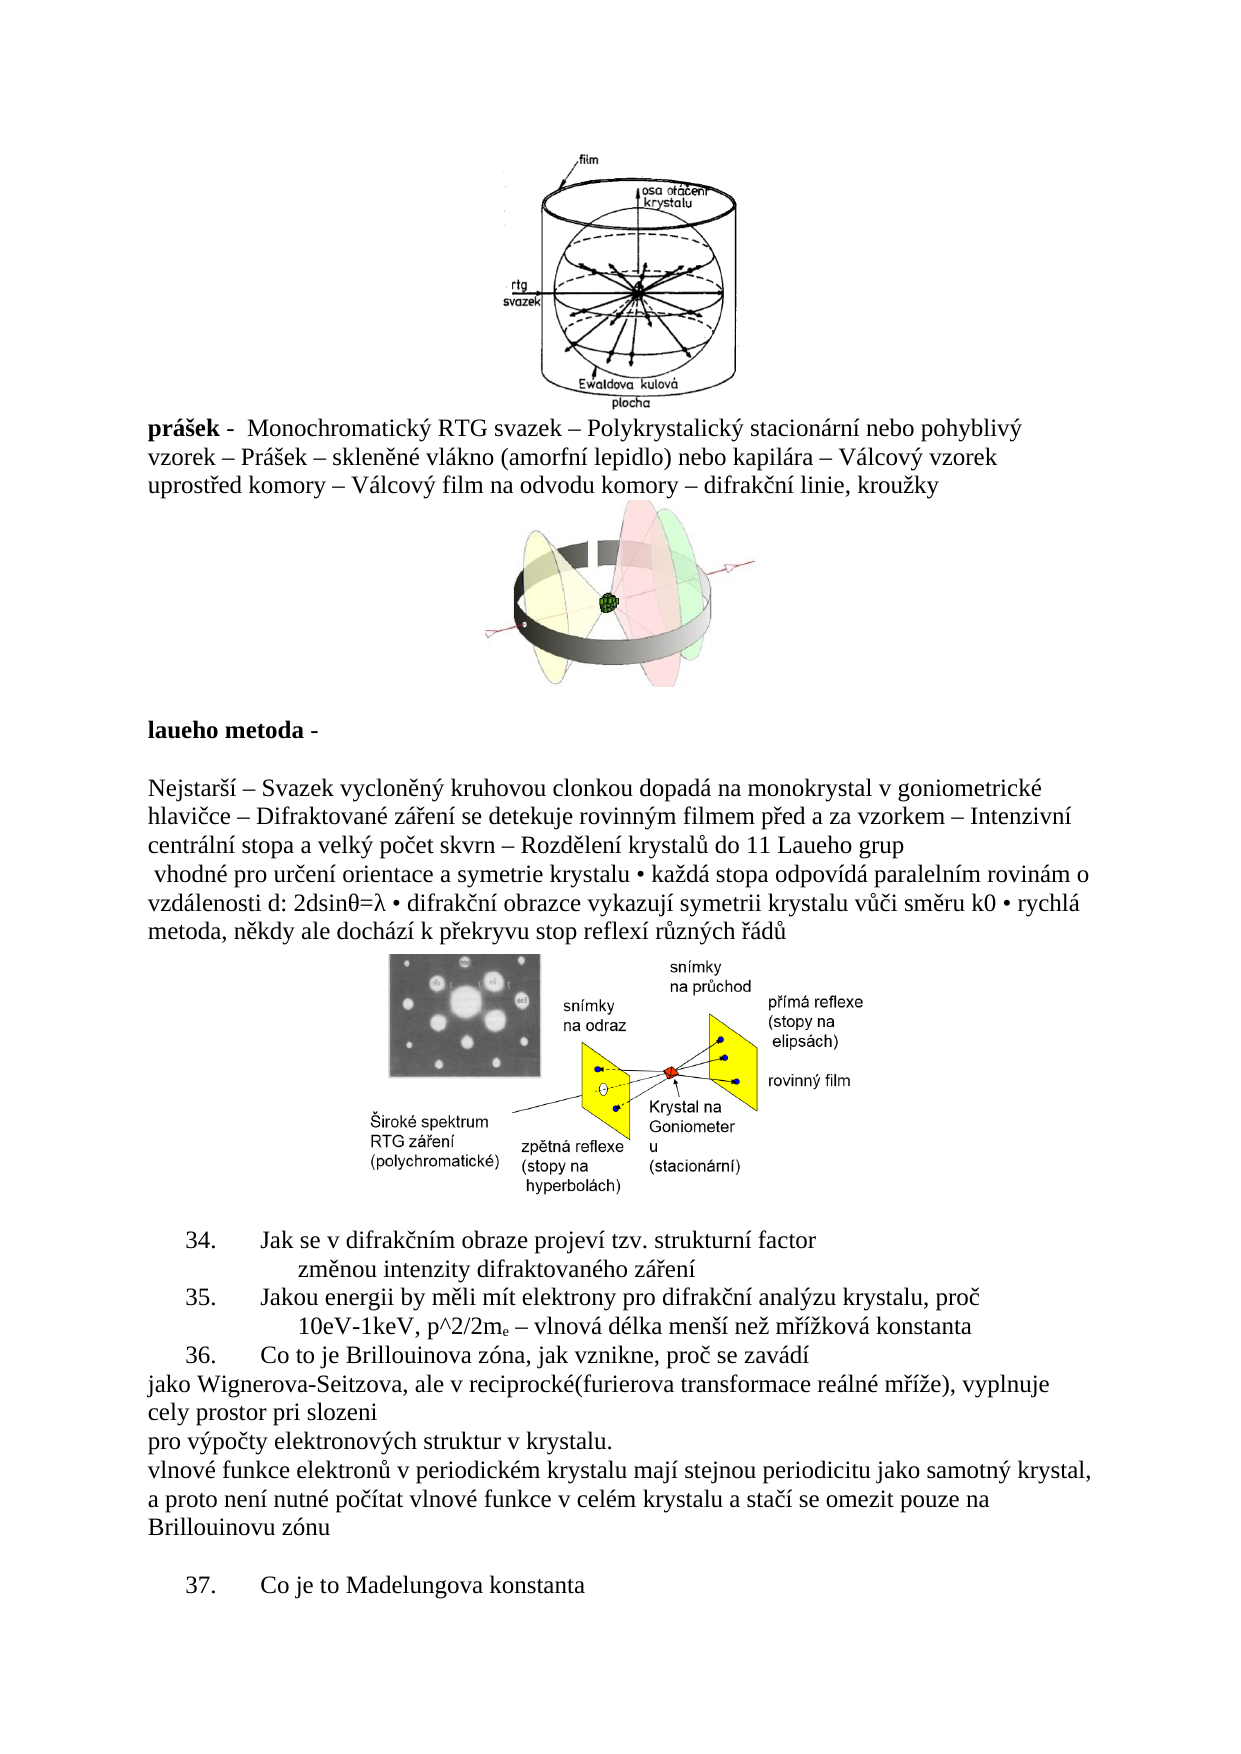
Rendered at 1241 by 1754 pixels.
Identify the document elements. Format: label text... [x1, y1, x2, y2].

picture [496, 151, 747, 413]
text pro výpočty elektronových struktur v krystalu. [148, 1426, 1093, 1455]
list Jakou energii by měli mít elektrony pro difrakční analýzu krystalu, proč [185, 1282, 1093, 1311]
list Co je to Madelungova konstanta [185, 1570, 1093, 1599]
list Jak se v difrakčním obraze projeví tzv. strukturní factor [185, 1225, 1093, 1254]
text prášek - Monochromatický RTG svazek – Polykrystalický stacionární nebo pohyblivý vzorek – Prášek – skleněné vlákno (amorfní lepidlo) nebo kapilára – Válcový vzorek uprostřed komory – Válcový film na odvodu komory – difrakční linie, kroužky [148, 148, 1093, 499]
picture [362, 954, 874, 1197]
text Nejstarší – Svazek vycloněný kruhovou clonkou dopadá na monokrystal v goniometrické hlavičce – Difraktované záření se detekuje rovinným filmem před a za vzorkem – Intenzivní centrální stopa a velký počet skvrn – Rozdělení krystalů do 11 Laueho grup [148, 773, 1093, 859]
list Co to je Brillouinova zóna, jak vznikne, proč se zavádí [185, 1340, 1093, 1369]
text jako Wignerova‑Seitzova, ale v reciprocké(furierova transformace reálné mříže), vyplnuje cely prostor pri slozeni [148, 1369, 1093, 1426]
text laueho metoda - [148, 715, 1093, 744]
text vhodné pro určení orientace a symetrie krystalu • každá stopa odpovídá paralelním rovinám o vzdálenosti d: 2dsinθ=λ • difrakční obrazce vykazují symetrii krystalu vůči směru k0 • rychlá metoda, někdy ale dochází k překryvu stop reflexí různých řádů [148, 859, 1093, 945]
text vlnové funkce elektronů v periodickém krystalu mají stejnou periodicitu jako samotný krystal, a proto není nutné počítat vlnové funkce v celém krystalu a stačí se omezit pouze na Brillouinovu zónu [148, 1455, 1093, 1541]
picture [482, 500, 758, 687]
text 10eV-1keV, p^2/2me – vlnová délka menší než mřížková konstanta [148, 1311, 1093, 1340]
text změnou intenzity difraktovaného záření [148, 1254, 1093, 1282]
